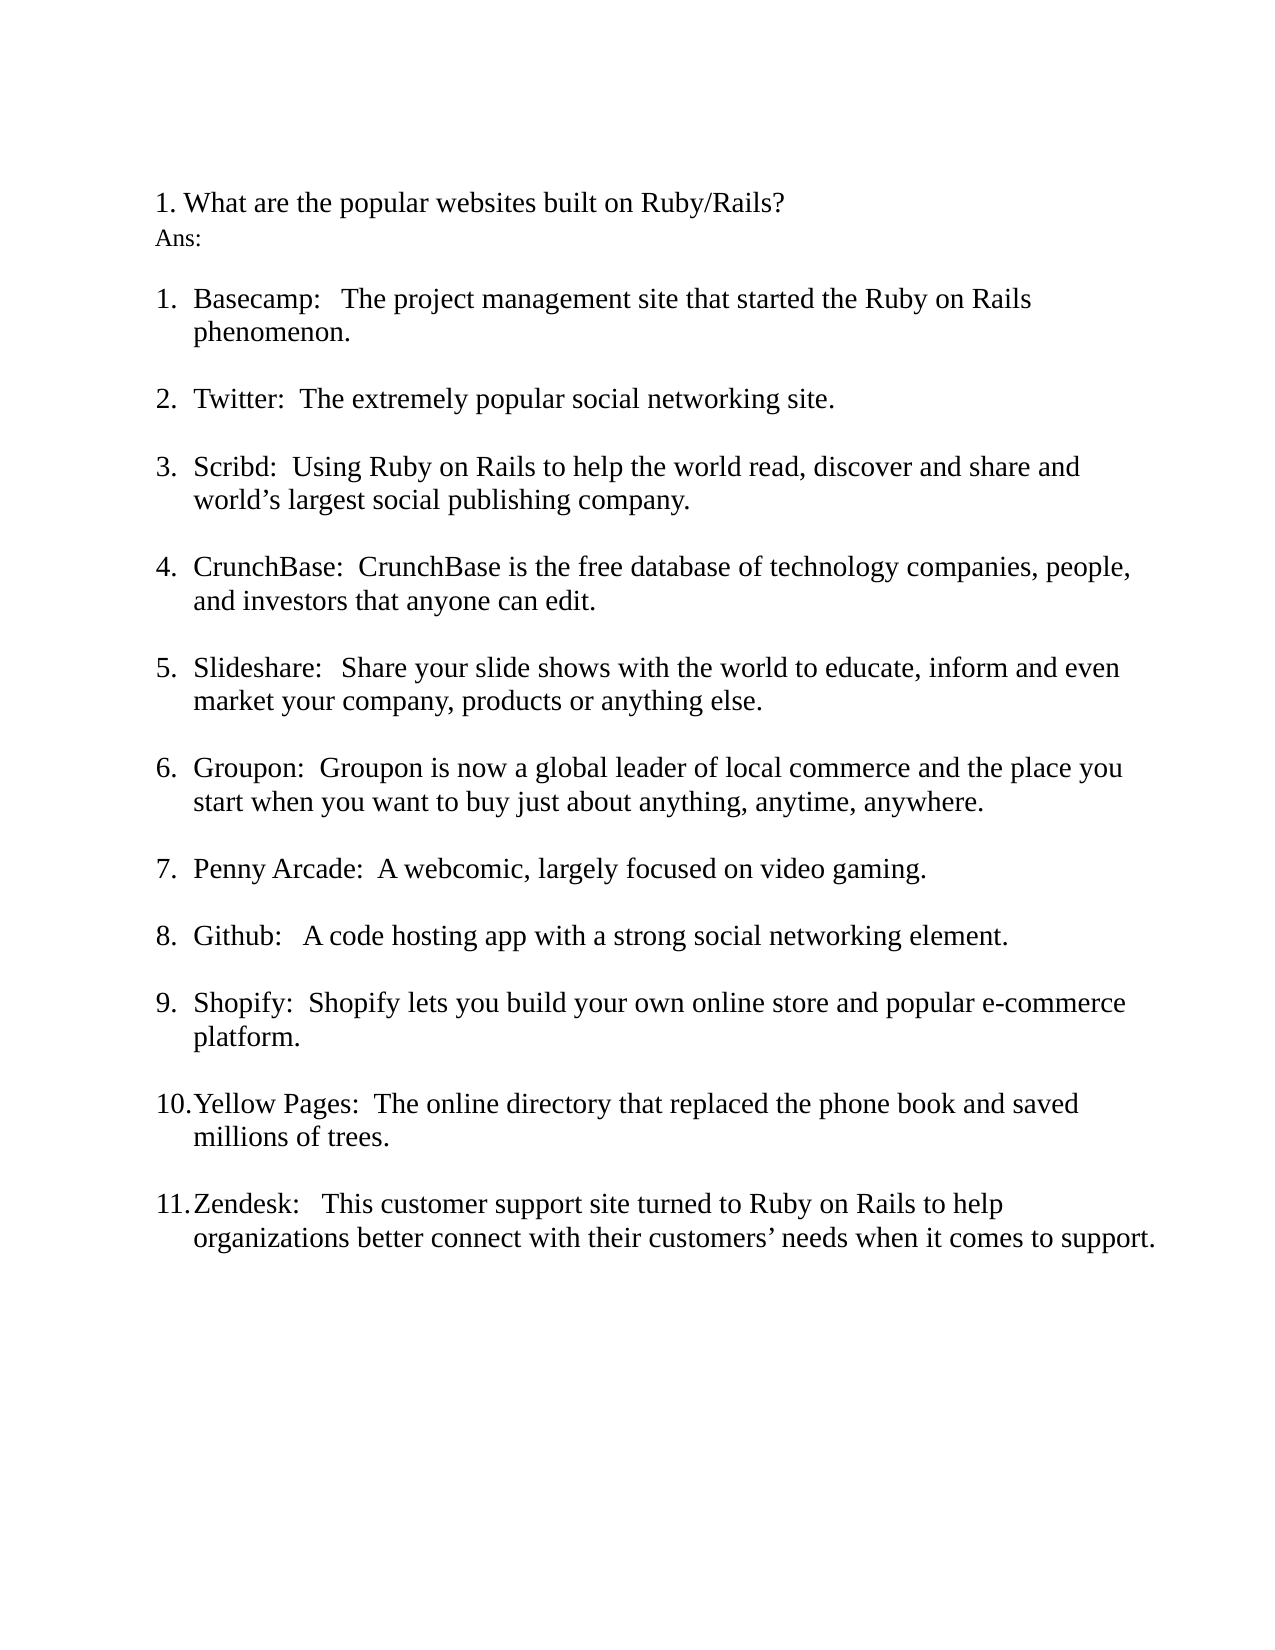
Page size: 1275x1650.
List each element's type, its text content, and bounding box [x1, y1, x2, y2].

list Yellow Pages: The online directory that replaced the phone book and saved millions of trees. [156, 1086, 1157, 1153]
list Groupon: Groupon is now a global leader of local commerce and the place you start when you want to buy just about anything, anytime, anywhere. [156, 751, 1157, 818]
text 1. What are the popular websites built on Ruby/Rails? [118, 185, 1157, 219]
list Slideshare: Share your slide shows with the world to educate, inform and even market your company, products or anything else. [156, 650, 1157, 717]
list Scribd: Using Ruby on Rails to help the world read, discover and share and world’s largest social publishing company. [156, 449, 1157, 516]
text Ans: [118, 219, 1157, 252]
list Penny Arcade: A webcomic, largely focused on video gaming. [156, 851, 1157, 885]
list Shopify: Shopify lets you build your own online store and popular e-commerce platform. [156, 985, 1157, 1052]
list Zendesk: This customer support site turned to Ruby on Rails to help organizations better connect with their customers’ needs when it comes to support. [156, 1187, 1157, 1254]
list Basecamp: The project management site that started the Ruby on Rails phenomenon. [156, 281, 1157, 348]
list Github: A code hosting app with a strong social networking element. [156, 918, 1157, 952]
list CrunchBase: CrunchBase is the free database of technology companies, people, and investors that anyone can edit. [156, 549, 1157, 616]
list Twitter: The extremely popular social networking site. [156, 382, 1157, 415]
